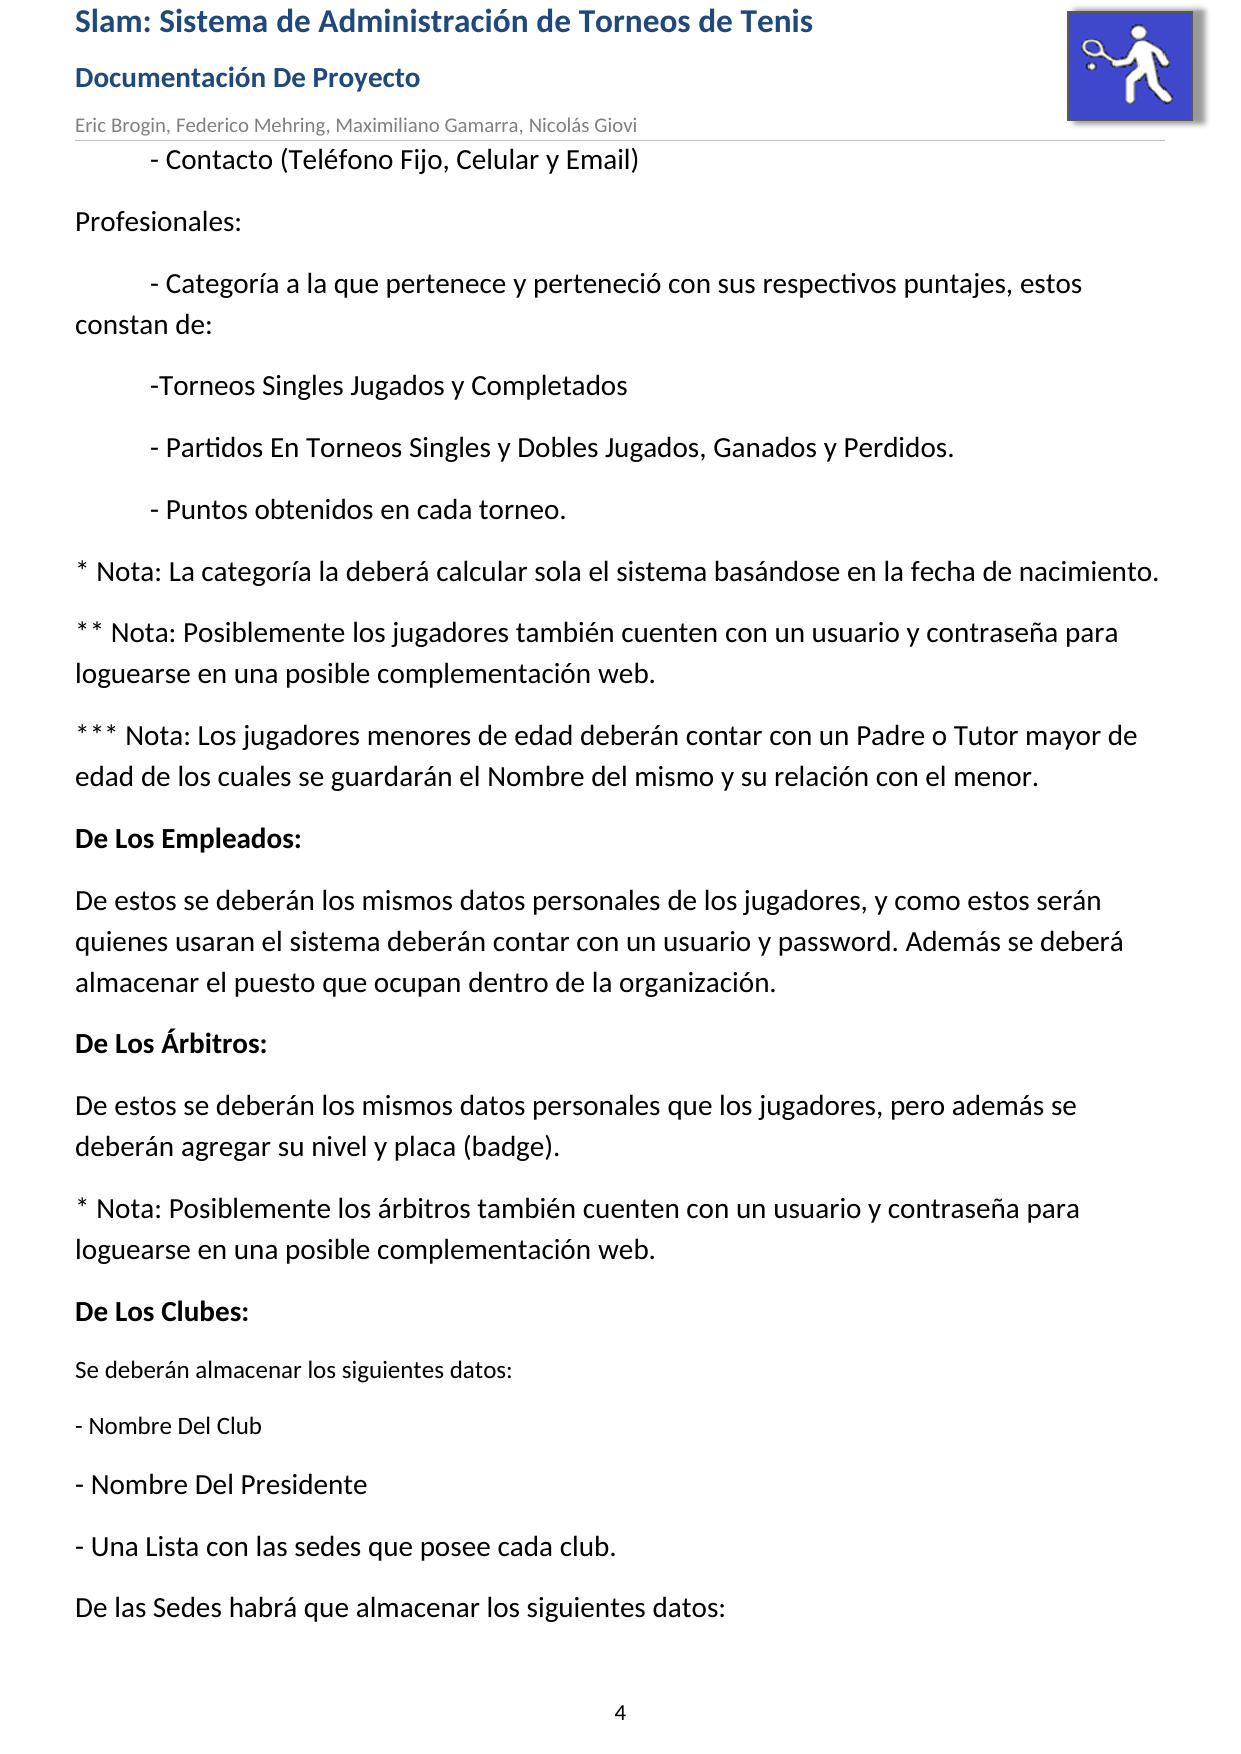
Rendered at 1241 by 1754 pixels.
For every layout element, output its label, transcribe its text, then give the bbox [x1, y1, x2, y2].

text * Nota: Posiblemente los árbitros también cuenten con un usuario y contraseña para loguearse en una posible complementación web. [75, 1190, 1165, 1266]
text Se deberán almacenar los siguientes datos: [75, 1354, 1165, 1385]
text De estos se deberán los mismos datos personales de los jugadores, y como estos serán quienes usaran el sistema deberán contar con un usuario y password. Además se deberá almacenar el puesto que ocupan dentro de la organización. [75, 882, 1165, 999]
text -Torneos Singles Jugados y Completados [75, 367, 1165, 403]
text - Partidos En Torneos Singles y Dobles Jugados, Ganados y Perdidos. [75, 429, 1165, 465]
text De las Sedes habrá que almacenar los siguientes datos: [75, 1589, 1165, 1625]
text Profesionales: [75, 203, 1165, 239]
text ** Nota: Posiblemente los jugadores también cuenten con un usuario y contraseña para loguearse en una posible complementación web. [75, 614, 1165, 691]
picture [1065, 1, 1214, 131]
text *** Nota: Los jugadores menores de edad deberán contar con un Padre o Tutor mayor de edad de los cuales se guardarán el Nombre del mismo y su relación con el menor. [75, 717, 1165, 794]
text - Nombre Del Club [75, 1410, 1165, 1441]
text De Los Empleados: [75, 820, 1165, 856]
text - Contacto (Teléfono Fijo, Celular y Email) [75, 141, 1165, 177]
text De Los Árbitros: [75, 1025, 1165, 1061]
text - Puntos obtenidos en cada torneo. [75, 491, 1165, 527]
text De estos se deberán los mismos datos personales que los jugadores, pero además se deberán agregar su nivel y placa (badge). [75, 1087, 1165, 1164]
text - Categoría a la que pertenece y perteneció con sus respectivos puntajes, estos constan de: [75, 265, 1165, 341]
text De Los Clubes: [75, 1293, 1165, 1328]
text - Nombre Del Presidente [75, 1466, 1165, 1502]
text * Nota: La categoría la deberá calcular sola el sistema basándose en la fecha de nacimiento. [75, 553, 1165, 588]
text - Una Lista con las sedes que posee cada club. [75, 1528, 1165, 1563]
